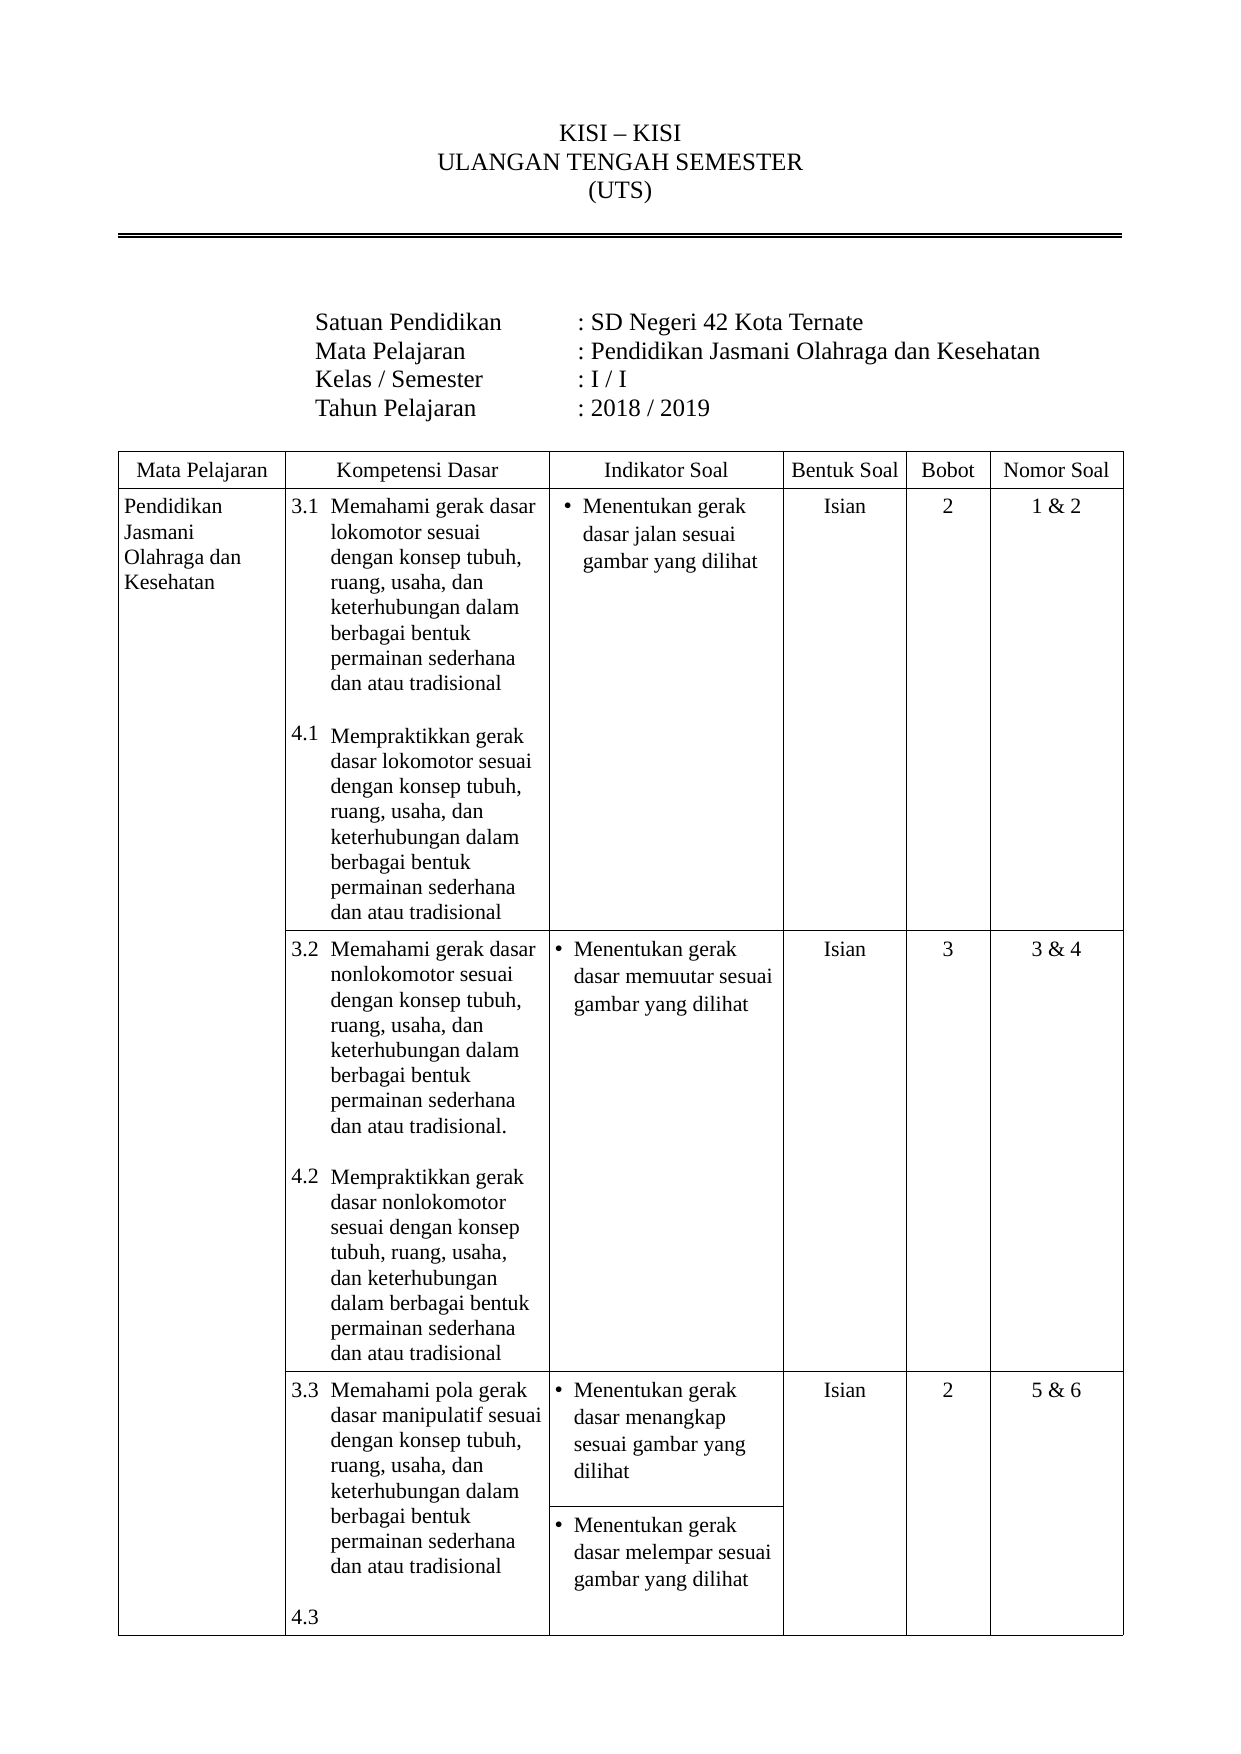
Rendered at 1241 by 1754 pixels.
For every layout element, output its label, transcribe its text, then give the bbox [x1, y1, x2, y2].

table_cell 5 & 6 [991, 1372, 1123, 1635]
table_cell Isian [784, 489, 906, 930]
table_cell Memahami gerak dasar nonlokomotor sesuai dengan konsep tubuh, ruang, usaha, dan keterhubungan dalam berbagai bentuk permainan sederhana dan atau tradisional. Mempraktikkan gerak dasar nonlokomotor sesuai dengan konsep tubuh, ruang, usaha, dan keterhubungan dalam berbagai bentuk permainan sederhana dan atau tradisional [325, 931, 549, 1371]
table_cell 3.3 4.3 [286, 1372, 324, 1635]
table_header Bentuk Soal [784, 452, 906, 488]
table_header Kompetensi Dasar [286, 452, 549, 488]
table_header Indikator Soal [550, 452, 783, 488]
table_cell 3.1 4.1 [286, 489, 324, 930]
table_cell Memahami pola gerak dasar manipulatif sesuai dengan konsep tubuh, ruang, usaha, dan keterhubungan dalam berbagai bentuk permainan sederhana dan atau tradisional [325, 1372, 549, 1635]
text Tahun Pelajaran : 2018 / 2019 [315, 393, 1122, 422]
table_cell 3 & 4 [991, 931, 1123, 1371]
text Kelas / Semester : I / I [315, 364, 1122, 393]
table_header [118, 238, 1122, 278]
table_header Bobot [907, 452, 990, 488]
table_cell Memahami gerak dasar lokomotor sesuai dengan konsep tubuh, ruang, usaha, dan keterhubungan dalam berbagai bentuk permainan sederhana dan atau tradisional Mempraktikkan gerak dasar lokomotor sesuai dengan konsep tubuh, ruang, usaha, dan keterhubungan dalam berbagai bentuk permainan sederhana dan atau tradisional [325, 489, 549, 930]
table_cell Isian [784, 1372, 906, 1635]
table_cell 2 [907, 489, 990, 930]
table_cell Menentukan gerak dasar melempar sesuai gambar yang dilihat [550, 1507, 783, 1635]
table_header Nomor Soal [991, 452, 1123, 488]
table_cell 1 & 2 [991, 489, 1123, 930]
table_cell Menentukan gerak dasar menangkap sesuai gambar yang dilihat [550, 1372, 783, 1506]
table_cell Isian [784, 931, 906, 1371]
table_cell Menentukan gerak dasar jalan sesuai gambar yang dilihat [550, 489, 783, 930]
text Mata Pelajaran : Pendidikan Jasmani Olahraga dan Kesehatan [315, 336, 1122, 364]
table_cell 3.2 4.2 [286, 931, 324, 1371]
text KISI – KISI [118, 118, 1122, 147]
table_header Mata Pelajaran [119, 452, 285, 488]
text ULANGAN TENGAH SEMESTER [118, 147, 1122, 176]
table_cell 3 [907, 931, 990, 1371]
table_cell Pendidikan Jasmani Olahraga dan Kesehatan [119, 489, 285, 1635]
text (UTS) [118, 176, 1122, 204]
table_cell 2 [907, 1372, 990, 1635]
text Satuan Pendidikan : SD Negeri 42 Kota Ternate [315, 307, 1122, 336]
table_cell Menentukan gerak dasar memuutar sesuai gambar yang dilihat [550, 931, 783, 1371]
